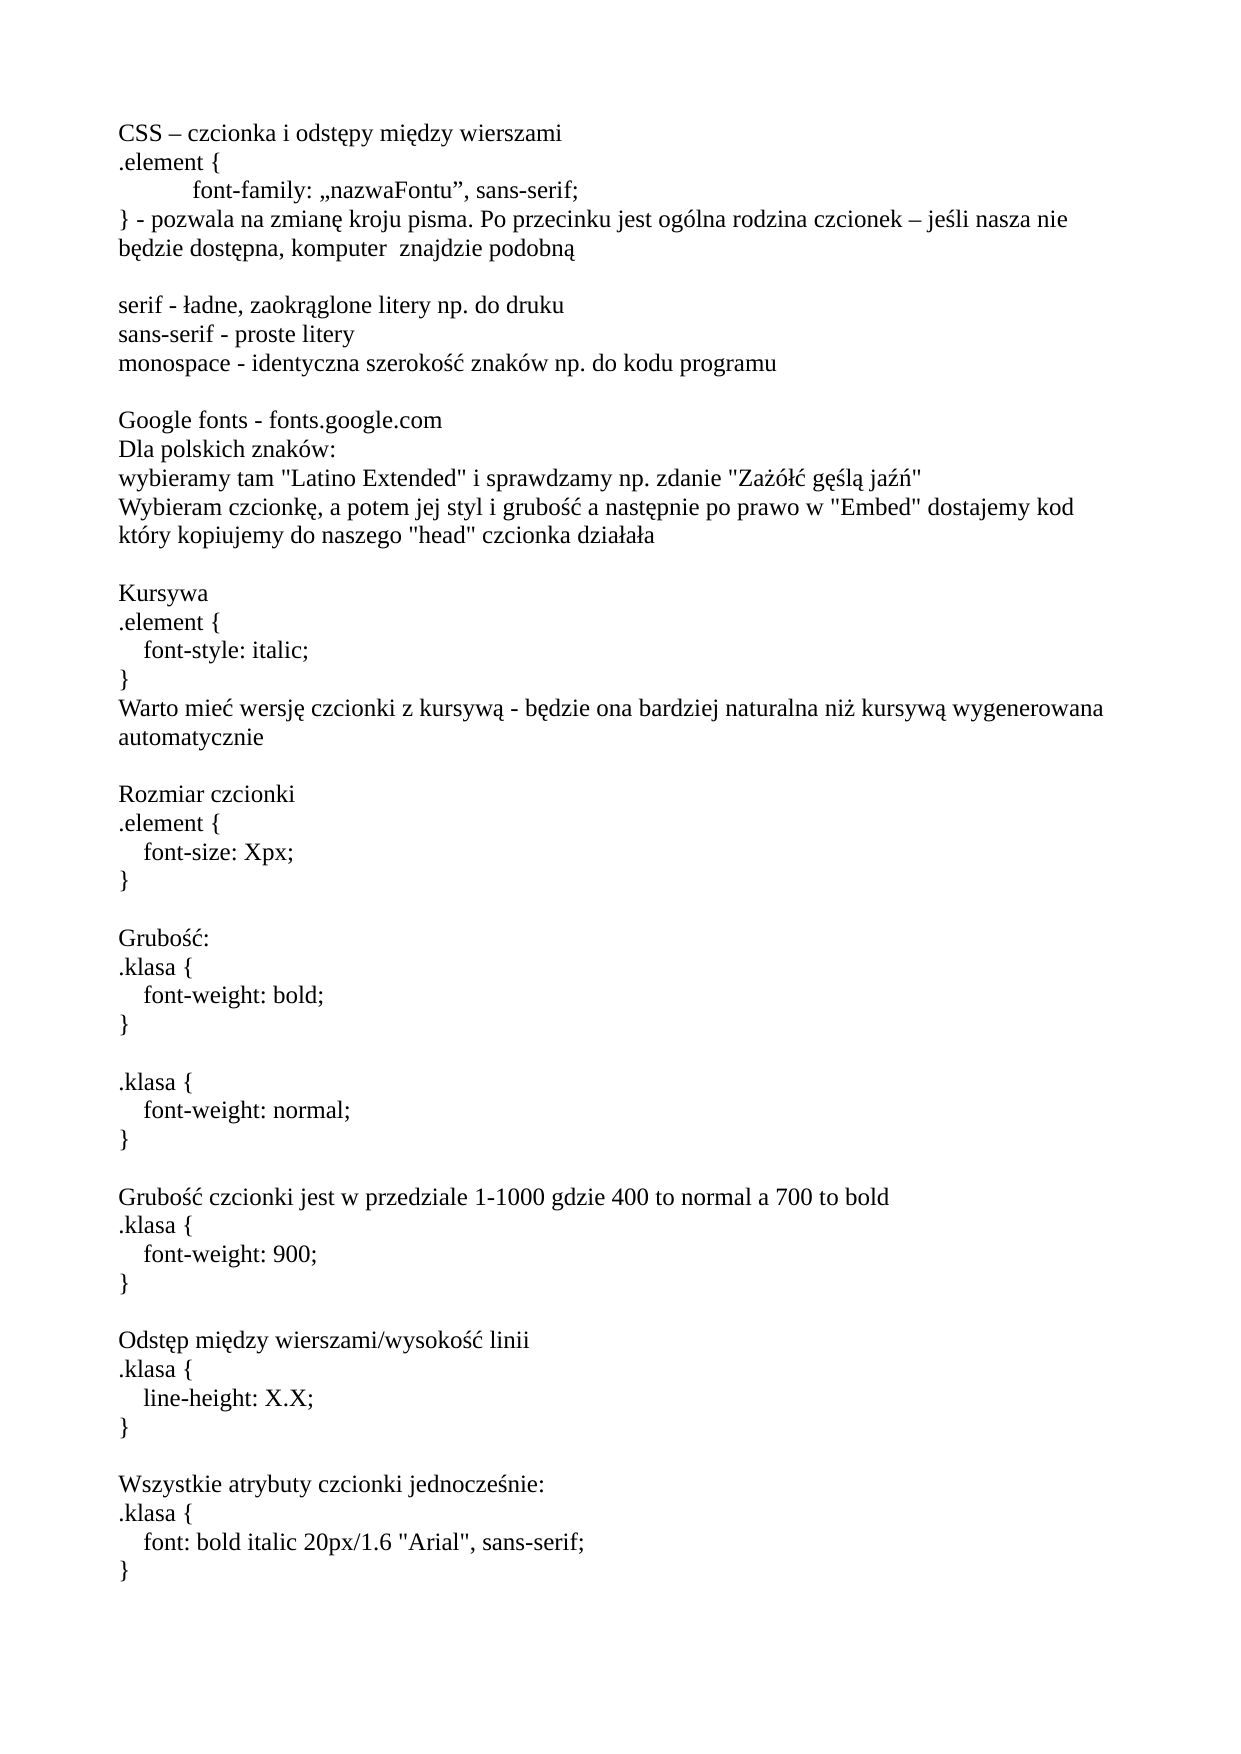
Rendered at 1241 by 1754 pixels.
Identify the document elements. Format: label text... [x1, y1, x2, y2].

text .klasa { [118, 952, 1122, 981]
text Warto mieć wersję czcionki z kursywą - będzie ona bardziej naturalna niż kursywą wygenerowana automatycznie [118, 693, 1122, 751]
text monospace - identyczna szerokość znaków np. do kodu programu [118, 348, 1122, 377]
text Dla polskich znaków: [118, 434, 1122, 463]
text Grubość czcionki jest w przedziale 1-1000 gdzie 400 to normal a 700 to bold [118, 1182, 1122, 1211]
text font-style: italic; [118, 636, 1122, 664]
text } [118, 866, 1122, 894]
text Odstęp między wierszami/wysokość linii [118, 1326, 1122, 1354]
text } [118, 1556, 1122, 1584]
text } [118, 1412, 1122, 1441]
text font-weight: normal; [118, 1096, 1122, 1124]
text Kursywa [118, 578, 1122, 607]
text line-height: X.X; [118, 1383, 1122, 1412]
text CSS – czcionka i odstępy między wierszami [118, 118, 1122, 147]
text } [118, 1268, 1122, 1297]
text Rozmiar czcionki [118, 779, 1122, 808]
text } - pozwala na zmianę kroju pisma. Po przecinku jest ogólna rodzina czcionek – jeśli nasza nie będzie dostępna, komputer znajdzie podobną [118, 204, 1122, 262]
text Wybieram czcionkę, a potem jej styl i grubość a następnie po prawo w "Embed" dostajemy kod który kopiujemy do naszego "head" czcionka działała [118, 492, 1122, 549]
text } [118, 1124, 1122, 1153]
text font: bold italic 20px/1.6 "Arial", sans-serif; [118, 1527, 1122, 1556]
text font-size: Xpx; [118, 837, 1122, 866]
text font-weight: bold; [118, 981, 1122, 1009]
text font-weight: 900; [118, 1239, 1122, 1268]
text } [118, 1009, 1122, 1038]
text .klasa { [118, 1211, 1122, 1239]
text } [118, 664, 1122, 693]
text .klasa { [118, 1354, 1122, 1383]
text Google fonts - fonts.google.com [118, 406, 1122, 434]
text .element { [118, 607, 1122, 636]
text sans-serif - proste litery [118, 319, 1122, 348]
text .klasa { [118, 1067, 1122, 1096]
text serif - ładne, zaokrąglone litery np. do druku [118, 291, 1122, 319]
text font-family: „nazwaFontu”, sans-serif; [118, 176, 1122, 204]
text wybieramy tam "Latino Extended" i sprawdzamy np. zdanie "Zażółć gęślą jaźń" [118, 463, 1122, 492]
text Wszystkie atrybuty czcionki jednocześnie: [118, 1469, 1122, 1498]
text .klasa { [118, 1498, 1122, 1527]
text Grubość: [118, 923, 1122, 952]
text .element { [118, 808, 1122, 837]
text .element { [118, 147, 1122, 176]
